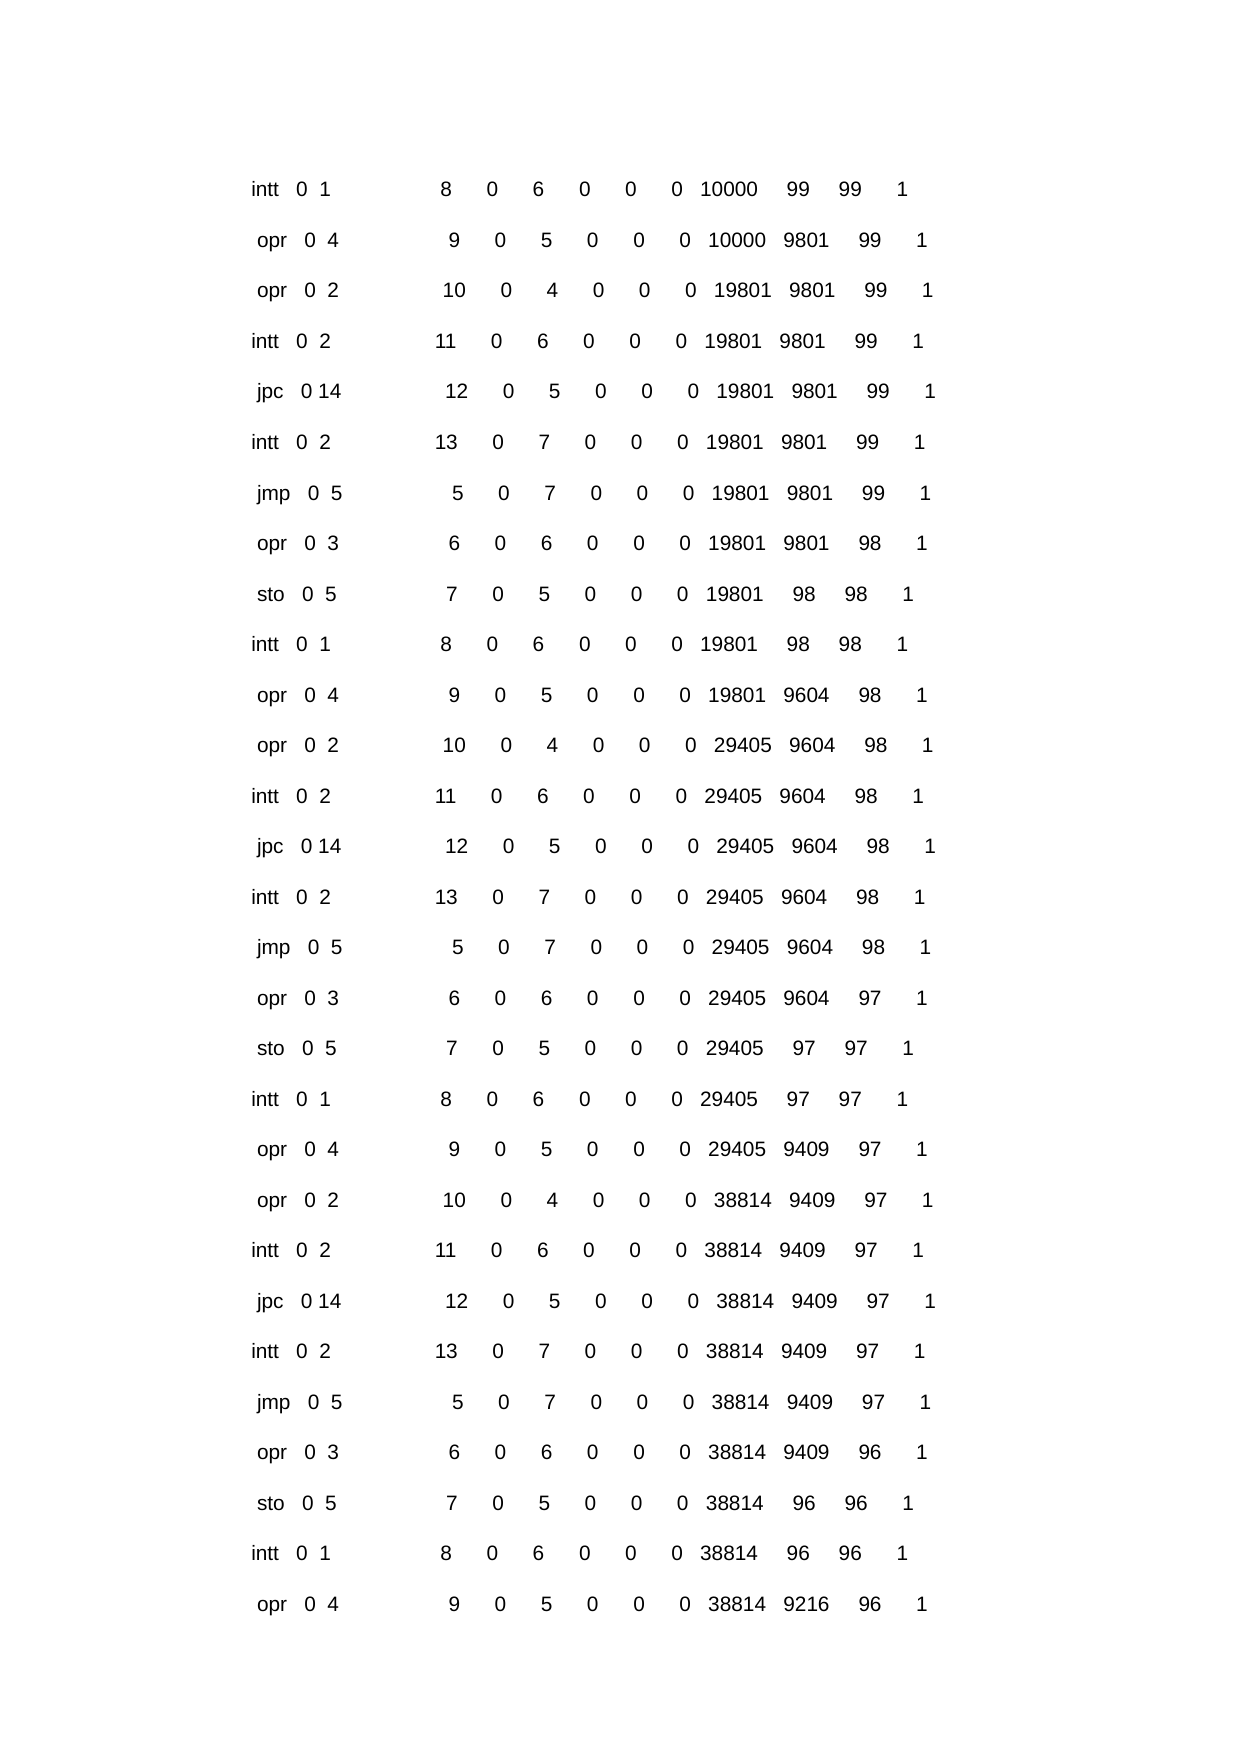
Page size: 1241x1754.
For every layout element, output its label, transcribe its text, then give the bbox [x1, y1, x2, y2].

text opr 0 3 6 0 6 0 0 0 38814 9409 96 1 [251, 1440, 1122, 1464]
text jmp 0 5 5 0 7 0 0 0 19801 9801 99 1 [251, 480, 1122, 504]
text jpc 0 14 12 0 5 0 0 0 19801 9801 99 1 [251, 379, 1122, 403]
text intt 0 2 13 0 7 0 0 0 29405 9604 98 1 [251, 884, 1122, 908]
text opr 0 4 9 0 5 0 0 0 10000 9801 99 1 [251, 228, 1122, 252]
text opr 0 3 6 0 6 0 0 0 29405 9604 97 1 [251, 986, 1122, 1009]
text sto 0 5 7 0 5 0 0 0 38814 96 96 1 [251, 1491, 1122, 1515]
text intt 0 2 11 0 6 0 0 0 19801 9801 99 1 [251, 329, 1122, 353]
text opr 0 4 9 0 5 0 0 0 29405 9409 97 1 [251, 1137, 1122, 1161]
text sto 0 5 7 0 5 0 0 0 29405 97 97 1 [251, 1036, 1122, 1060]
text opr 0 4 9 0 5 0 0 0 38814 9216 96 1 [251, 1592, 1122, 1616]
text intt 0 2 11 0 6 0 0 0 38814 9409 97 1 [251, 1238, 1122, 1262]
text jmp 0 5 5 0 7 0 0 0 38814 9409 97 1 [251, 1390, 1122, 1414]
text opr 0 2 10 0 4 0 0 0 19801 9801 99 1 [251, 278, 1122, 302]
text intt 0 1 8 0 6 0 0 0 29405 97 97 1 [251, 1087, 1122, 1111]
text jmp 0 5 5 0 7 0 0 0 29405 9604 98 1 [251, 935, 1122, 959]
text jpc 0 14 12 0 5 0 0 0 29405 9604 98 1 [251, 834, 1122, 858]
text opr 0 2 10 0 4 0 0 0 29405 9604 98 1 [251, 733, 1122, 757]
text opr 0 4 9 0 5 0 0 0 19801 9604 98 1 [251, 682, 1122, 706]
text intt 0 2 11 0 6 0 0 0 29405 9604 98 1 [251, 783, 1122, 807]
text opr 0 3 6 0 6 0 0 0 19801 9801 98 1 [251, 531, 1122, 555]
text intt 0 2 13 0 7 0 0 0 19801 9801 99 1 [251, 430, 1122, 454]
text intt 0 2 13 0 7 0 0 0 38814 9409 97 1 [251, 1339, 1122, 1363]
text sto 0 5 7 0 5 0 0 0 19801 98 98 1 [251, 581, 1122, 605]
text jpc 0 14 12 0 5 0 0 0 38814 9409 97 1 [251, 1289, 1122, 1313]
text opr 0 2 10 0 4 0 0 0 38814 9409 97 1 [251, 1188, 1122, 1212]
text intt 0 1 8 0 6 0 0 0 19801 98 98 1 [251, 632, 1122, 656]
text intt 0 1 8 0 6 0 0 0 10000 99 99 1 [251, 177, 1122, 201]
text intt 0 1 8 0 6 0 0 0 38814 96 96 1 [251, 1541, 1122, 1565]
